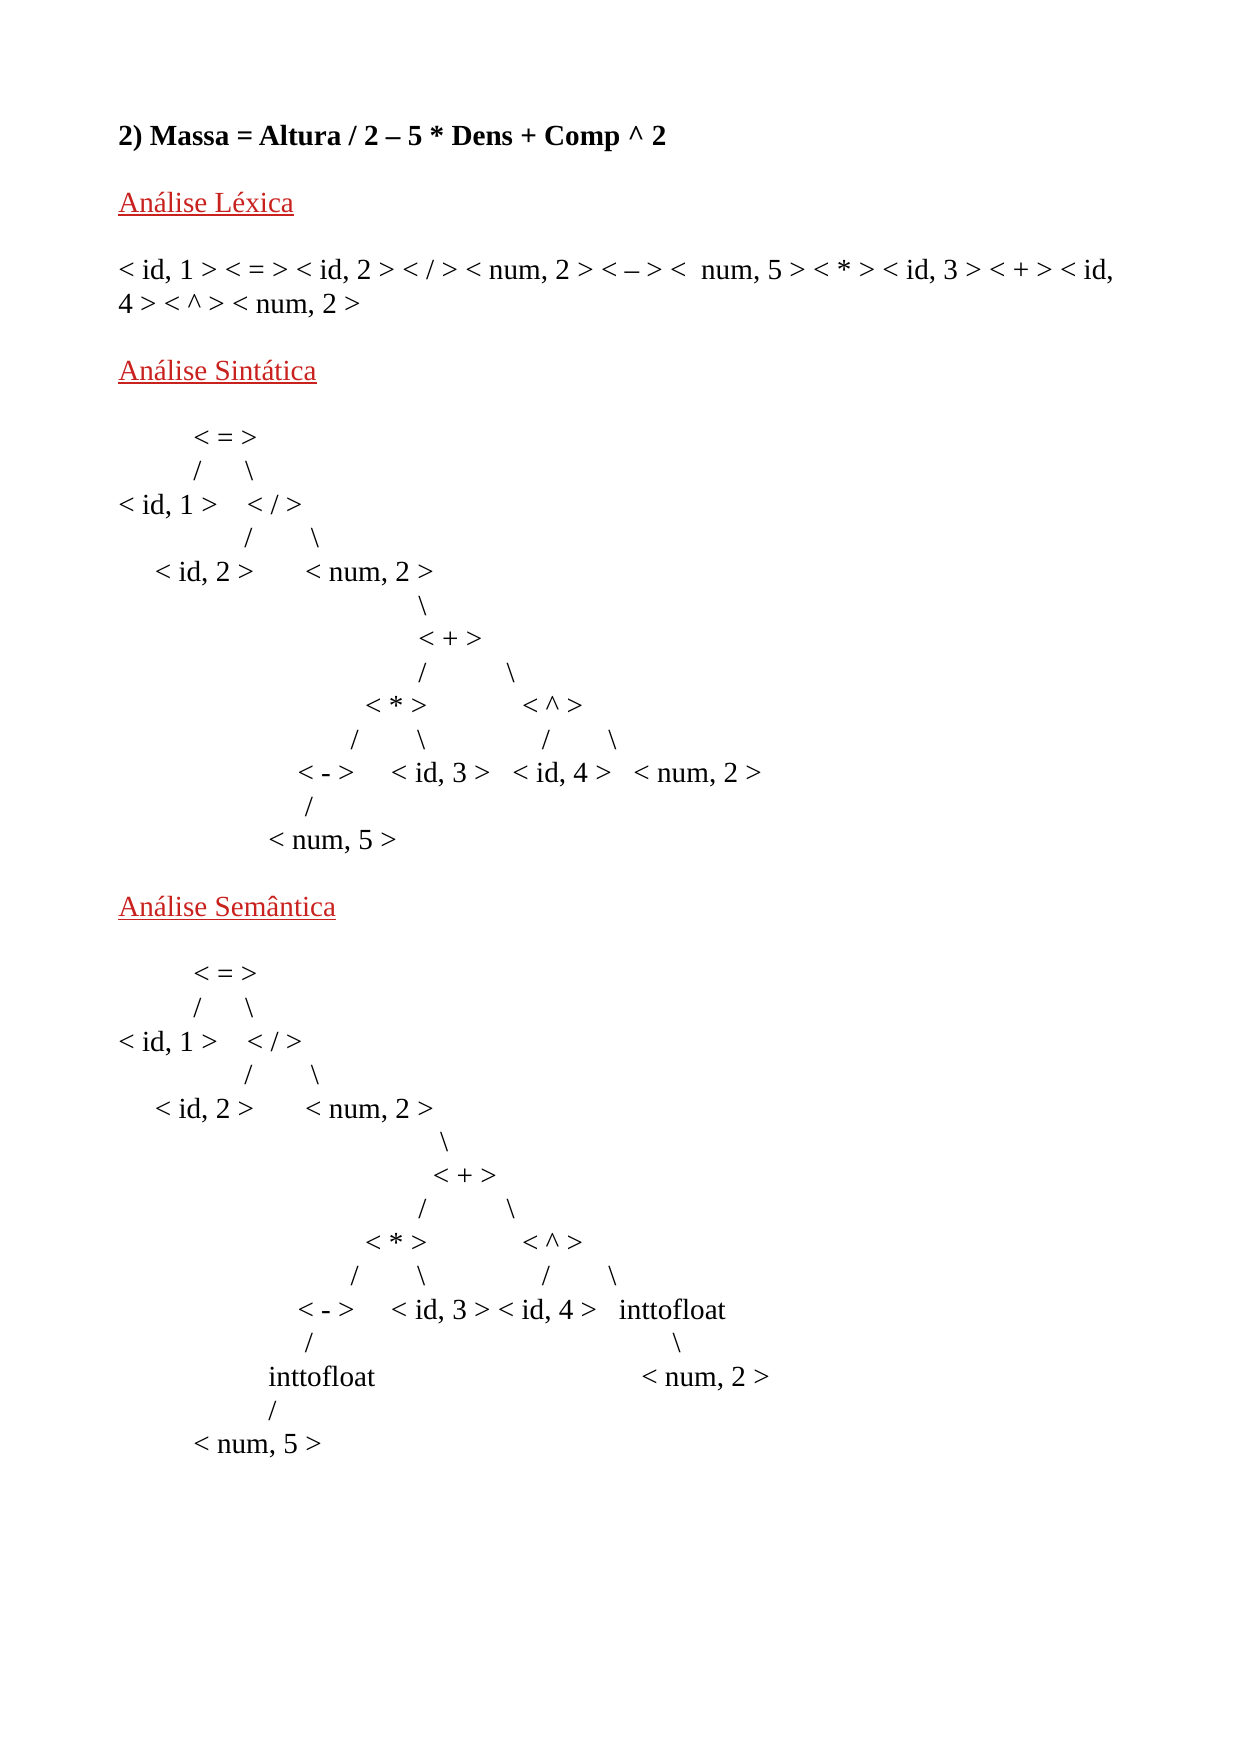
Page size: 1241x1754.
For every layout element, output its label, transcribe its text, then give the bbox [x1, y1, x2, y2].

text < id, 2 > < num, 2 > [118, 554, 1122, 588]
text < + > [118, 621, 1122, 655]
text < * > < ^ > [118, 688, 1122, 722]
text / \ [118, 655, 1122, 688]
text / \ [118, 453, 1122, 487]
text < * > < ^ > [118, 1225, 1122, 1258]
text < - > < id, 3 > < id, 4 > < num, 2 > [118, 755, 1122, 789]
text < = > [118, 957, 1122, 990]
text < id, 1 > < / > [118, 487, 1122, 521]
text < id, 1 > < = > < id, 2 > < / > < num, 2 > < – > < num, 5 > < * > < id, 3 > < + > < id, 4 > < ^ > < num, 2 > [118, 252, 1122, 319]
text < num, 5 > [118, 822, 1122, 856]
text / \ [118, 1326, 1122, 1359]
text / \ / \ [118, 1258, 1122, 1292]
text < id, 2 > < num, 2 > [118, 1091, 1122, 1124]
text / [118, 789, 1122, 822]
text / \ [118, 990, 1122, 1024]
text \ [118, 1124, 1122, 1158]
text / \ / \ [118, 722, 1122, 755]
text / \ [118, 1191, 1122, 1225]
text 2) Massa = Altura / 2 – 5 * Dens + Comp ^ 2 [118, 118, 1122, 152]
text / \ [118, 521, 1122, 554]
text < id, 1 > < / > [118, 1024, 1122, 1057]
text < - > < id, 3 > < id, 4 > inttofloat [118, 1292, 1122, 1326]
text \ [118, 588, 1122, 621]
text < = > [118, 420, 1122, 453]
text < + > [118, 1158, 1122, 1191]
text Análise Léxica [118, 185, 1122, 219]
text inttofloat < num, 2 > [118, 1359, 1122, 1393]
text < num, 5 > [118, 1426, 1122, 1460]
text / [118, 1393, 1122, 1426]
text Análise Semântica [118, 889, 1122, 923]
text Análise Sintática [118, 353, 1122, 386]
text / \ [118, 1057, 1122, 1091]
